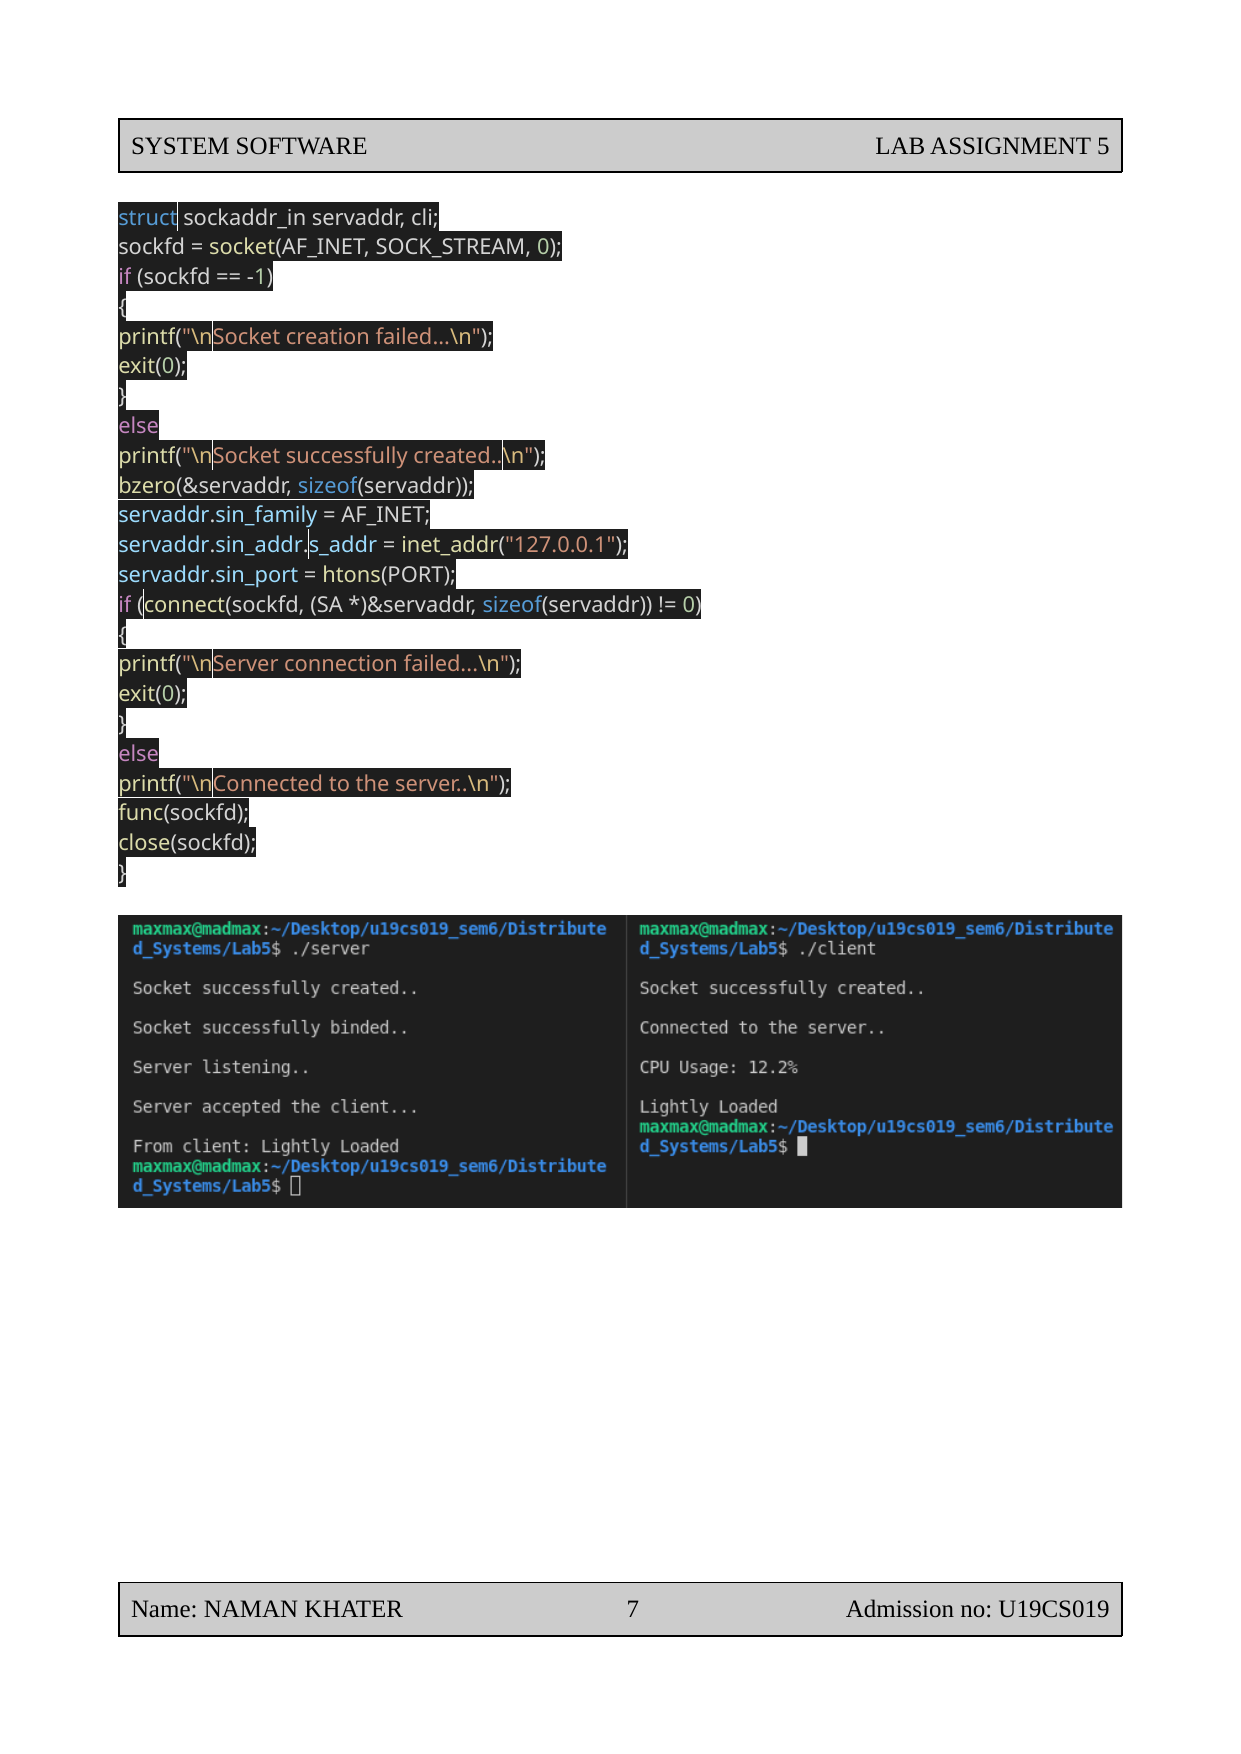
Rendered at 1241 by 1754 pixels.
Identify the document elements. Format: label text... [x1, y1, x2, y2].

text bzero(&servaddr, sizeof(servaddr)); [118, 470, 1122, 499]
text printf("\nSocket creation failed...\n"); [118, 321, 1122, 351]
text if (sockfd == -1) [118, 261, 1122, 291]
text exit(0); [118, 351, 1122, 380]
text struct sockaddr_in servaddr, cli; [118, 202, 1122, 231]
text servaddr.sin_addr.s_addr = inet_addr("127.0.0.1"); [118, 529, 1122, 559]
text servaddr.sin_port = htons(PORT); [118, 559, 1122, 589]
text func(sockfd); [118, 797, 1122, 827]
text servaddr.sin_family = AF_INET; [118, 499, 1122, 529]
text printf("\nServer connection failed...\n"); [118, 648, 1122, 678]
text { [118, 291, 1122, 321]
text else [118, 410, 1122, 440]
text printf("\nSocket successfully created..\n"); [118, 440, 1122, 470]
text else [118, 738, 1122, 768]
text if (connect(sockfd, (SA *)&servaddr, sizeof(servaddr)) != 0) [118, 589, 1122, 619]
text } [118, 380, 1122, 410]
text { [118, 619, 1122, 648]
text } [118, 708, 1122, 738]
text } [118, 857, 1122, 887]
text close(sockfd); [118, 827, 1122, 857]
text printf("\nConnected to the server..\n"); [118, 768, 1122, 797]
picture [118, 915, 1123, 1208]
text exit(0); [118, 678, 1122, 708]
text sockfd = socket(AF_INET, SOCK_STREAM, 0); [118, 231, 1122, 261]
